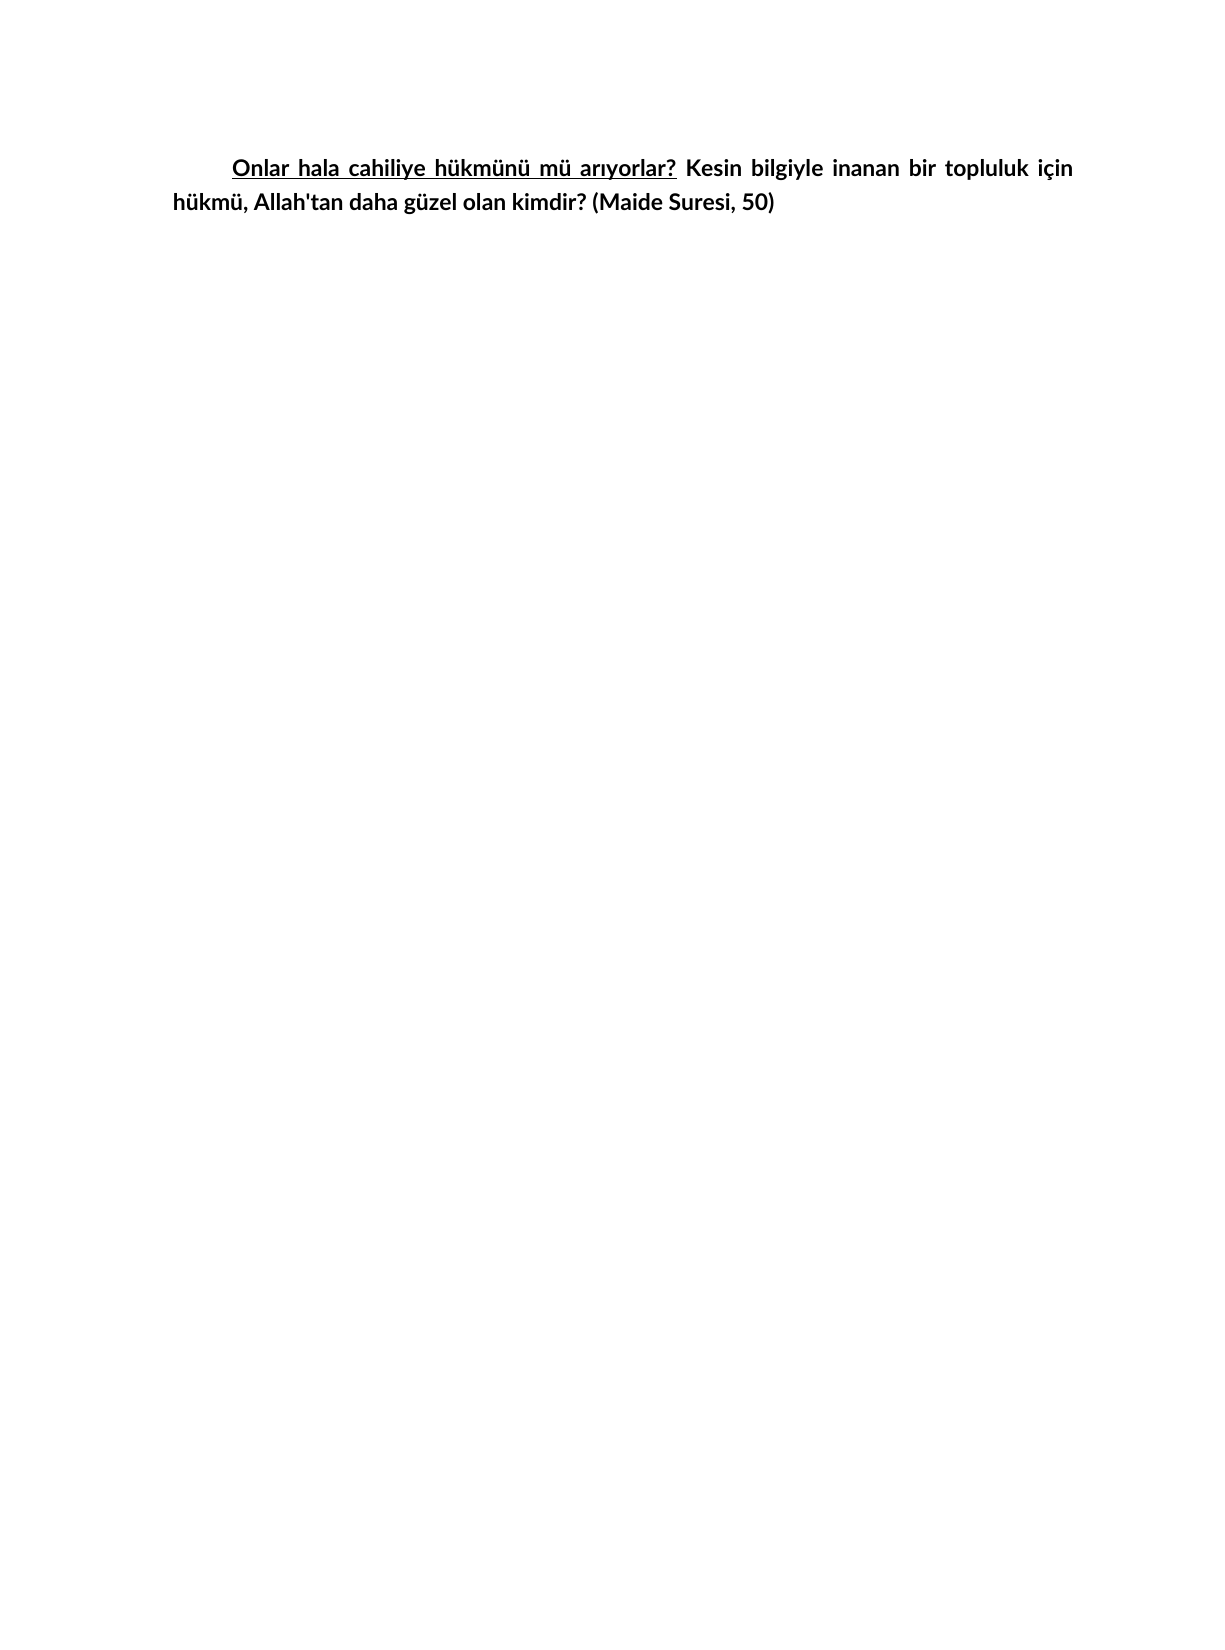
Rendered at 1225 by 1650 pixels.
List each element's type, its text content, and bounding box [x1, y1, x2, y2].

text Onlar hala cahiliye hükmünü mü arıyorlar? Kesin bilgiyle inanan bir topluluk için hükmü, Allah'tan daha güzel olan kimdir? (Maide Suresi, 50) [173, 150, 1073, 217]
